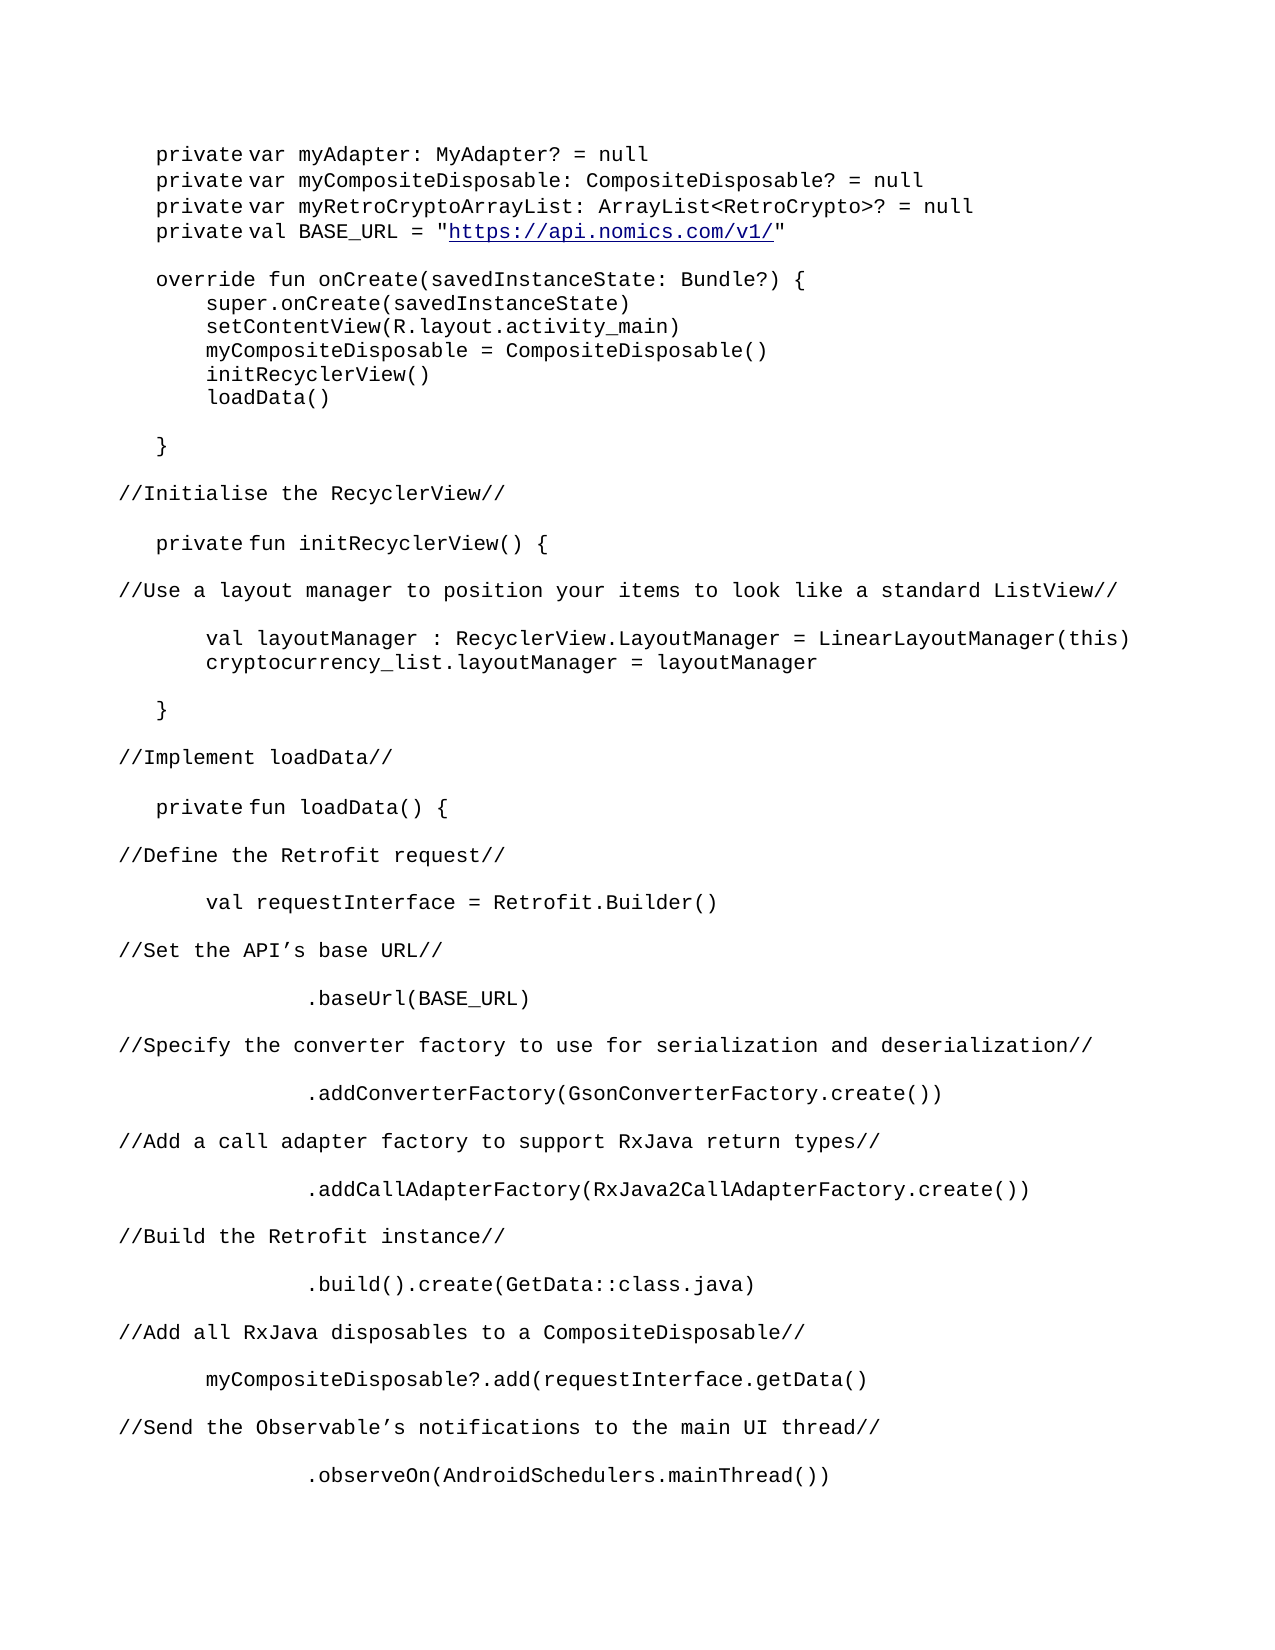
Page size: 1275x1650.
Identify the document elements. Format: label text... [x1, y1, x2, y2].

text val requestInterface = Retrofit.Builder() [118, 892, 1157, 916]
text //Implement loadData// [118, 747, 1157, 771]
text myCompositeDisposable?.add(requestInterface.getData() [118, 1369, 1157, 1393]
text .build().create(GetData::class.java) [118, 1274, 1157, 1298]
text } [118, 435, 1157, 459]
text //Add a call adapter factory to support RxJava return types// [118, 1131, 1157, 1154]
text .addCallAdapterFactory(RxJava2CallAdapterFactory.create()) [118, 1178, 1157, 1202]
text .observeOn(AndroidSchedulers.mainThread()) [118, 1465, 1157, 1488]
text //Define the Retrofit request// [118, 844, 1157, 868]
text //Specify the converter factory to use for serialization and deserialization// [118, 1035, 1157, 1059]
text loadData() [118, 387, 1157, 411]
text initRecyclerView() [118, 364, 1157, 387]
text val layoutManager : RecyclerView.LayoutManager = LinearLayoutManager(this) [118, 628, 1157, 652]
text override fun onCreate(savedInstanceState: Bundle?) { [118, 269, 1157, 293]
text private var myRetroCryptoArrayList: ArrayList<RetroCrypto>? = null [118, 194, 1157, 219]
text //Initialise the RecyclerView// [118, 483, 1157, 506]
text private fun initRecyclerView() { [118, 531, 1157, 556]
text cryptocurrency_list.layoutManager = layoutManager [118, 652, 1157, 675]
text setContentView(R.layout.activity_main) [118, 316, 1157, 340]
text } [118, 699, 1157, 723]
text .baseUrl(BASE_URL) [118, 988, 1157, 1011]
text super.onCreate(savedInstanceState) [118, 293, 1157, 316]
text //Send the Observable’s notifications to the main UI thread// [118, 1417, 1157, 1441]
text private fun loadData() { [118, 795, 1157, 821]
text //Add all RxJava disposables to a CompositeDisposable// [118, 1322, 1157, 1345]
text //Set the API’s base URL// [118, 940, 1157, 964]
text //Build the Retrofit instance// [118, 1226, 1157, 1250]
text private val BASE_URL = "https://api.nomics.com/v1/" [118, 219, 1157, 245]
text .addConverterFactory(GsonConverterFactory.create()) [118, 1083, 1157, 1107]
text //Use a layout manager to position your items to look like a standard ListView// [118, 580, 1157, 604]
text private var myCompositeDisposable: CompositeDisposable? = null [118, 168, 1157, 194]
text myCompositeDisposable = CompositeDisposable() [118, 340, 1157, 364]
text private var myAdapter: MyAdapter? = null [118, 142, 1157, 168]
